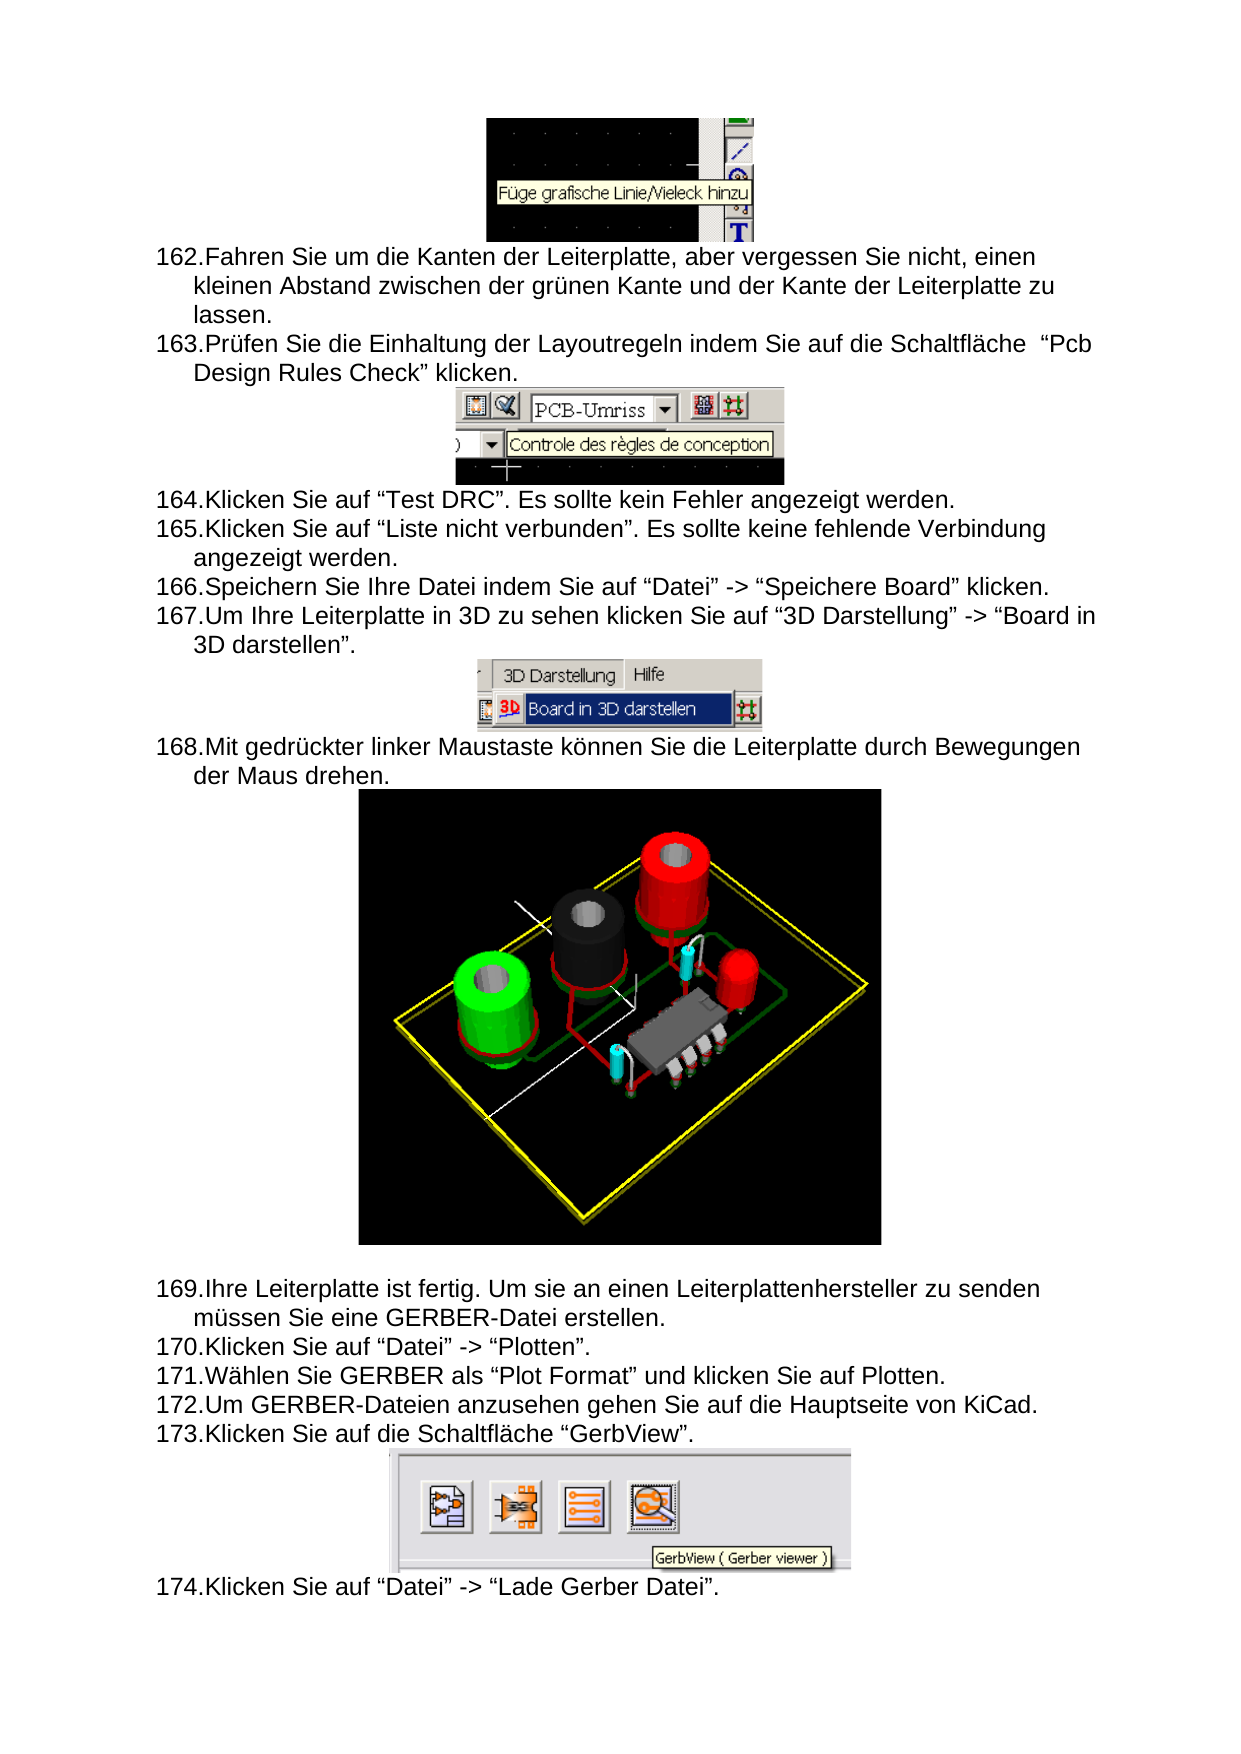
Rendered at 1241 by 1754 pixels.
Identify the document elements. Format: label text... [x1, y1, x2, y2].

list Klicken Sie auf “Liste nicht verbunden”. Es sollte keine fehlende Verbindung angezeigt werden. [156, 514, 1122, 572]
list Prüfen Sie die Einhaltung der Layoutregeln indem Sie auf die Schaltfläche “Pcb Design Rules Check” klicken. [156, 329, 1122, 387]
list Klicken Sie auf “Datei” -> “Lade Gerber Datei”. [156, 1448, 1122, 1601]
picture [477, 659, 763, 732]
list Klicken Sie auf “Datei” -> “Plotten”. [156, 1332, 1122, 1361]
list Fahren Sie um die Kanten der Leiterplatte, aber vergessen Sie nicht, einen kleinen Abstand zwischen der grünen Kante und der Kante der Leiterplatte zu lassen. [156, 118, 1122, 329]
picture [455, 387, 785, 485]
list Um Ihre Leiterplatte in 3D zu sehen klicken Sie auf “3D Darstellung” -> “Board in 3D darstellen”. [156, 601, 1122, 659]
list Mit gedrückter linker Maustaste können Sie die Leiterplatte durch Bewegungen der Maus drehen. [156, 659, 1122, 790]
picture [486, 118, 754, 242]
list Ihre Leiterplatte ist fertig. Um sie an einen Leiterplattenhersteller zu senden müssen Sie eine GERBER-Datei erstellen. [156, 1274, 1122, 1332]
list Klicken Sie auf die Schaltfläche “GerbView”. [156, 1419, 1122, 1448]
list Um GERBER-Dateien anzusehen gehen Sie auf die Hauptseite von KiCad. [156, 1390, 1122, 1419]
list Klicken Sie auf “Test DRC”. Es sollte kein Fehler angezeigt werden. [156, 387, 1122, 514]
list Speichern Sie Ihre Datei indem Sie auf “Datei” -> “Speichere Board” klicken. [156, 572, 1122, 601]
list Wählen Sie GERBER als “Plot Format” und klicken Sie auf Plotten. [156, 1361, 1122, 1390]
